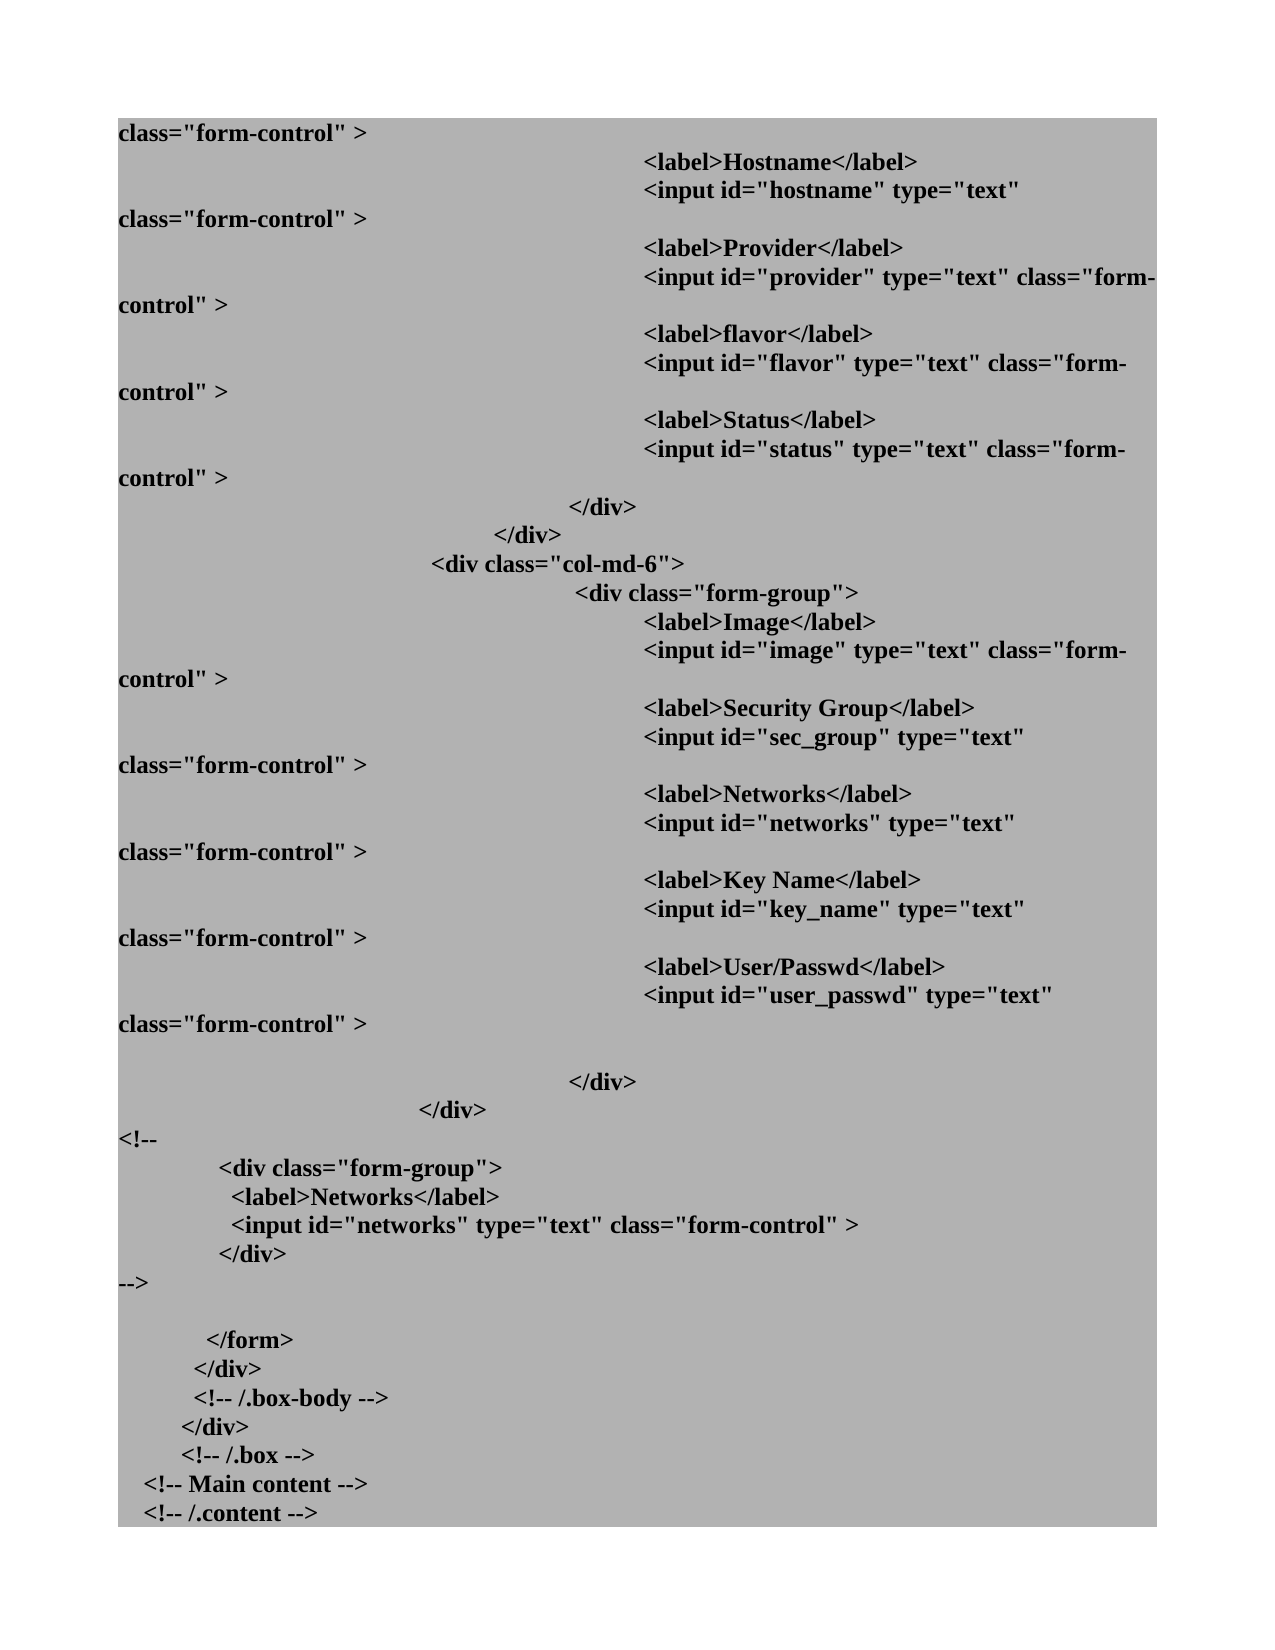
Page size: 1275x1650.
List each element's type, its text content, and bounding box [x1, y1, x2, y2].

text <input id="user_passwd" type="text" class="form-control" > [118, 981, 1157, 1038]
text <div class="form-group"> [118, 1153, 1157, 1182]
text <input id="key_name" type="text" class="form-control" > [118, 894, 1157, 952]
text <input id="sec_group" type="text" class="form-control" > [118, 722, 1157, 779]
text </form> [118, 1326, 1157, 1354]
text --> [118, 1268, 1157, 1297]
text </div> [118, 1067, 1157, 1096]
text <label>Provider</label> [118, 233, 1157, 262]
text <input id="hostname" type="text" class="form-control" > [118, 176, 1157, 233]
text <div class="col-md-6"> [118, 549, 1157, 578]
text <label>User/Passwd</label> [118, 952, 1157, 981]
text <label>Key Name</label> [118, 866, 1157, 894]
text <!-- /.content --> [118, 1498, 1157, 1527]
text <label>Networks</label> [118, 1182, 1157, 1211]
text <!-- Main content --> [118, 1469, 1157, 1498]
text <input id="status" type="text" class="form-control" > [118, 434, 1157, 492]
text <!-- [118, 1124, 1157, 1153]
text <label>Image</label> [118, 607, 1157, 636]
text <input id="networks" type="text" class="form-control" > [118, 1211, 1157, 1239]
text <input id="provider" type="text" class="form-control" > [118, 262, 1157, 319]
text </div> [118, 1412, 1157, 1441]
text <label>Status</label> [118, 406, 1157, 434]
text <input id="image" type="text" class="form-control" > [118, 636, 1157, 693]
text <!-- /.box --> [118, 1441, 1157, 1469]
text <input id="networks" type="text" class="form-control" > [118, 808, 1157, 866]
text </div> [118, 1239, 1157, 1268]
text <input id="flavor" type="text" class="form-control" > [118, 348, 1157, 406]
text </div> [118, 492, 1157, 521]
text </div> [118, 521, 1157, 549]
text <label>Security Group</label> [118, 693, 1157, 722]
text <!-- /.box-body --> [118, 1383, 1157, 1412]
text <label>Networks</label> [118, 779, 1157, 808]
text </div> [118, 1354, 1157, 1383]
text </div> [118, 1096, 1157, 1124]
text <label>Hostname</label> [118, 147, 1157, 176]
text <div class="form-group"> [118, 578, 1157, 607]
text class="form-control" > [118, 118, 1157, 147]
text <label>flavor</label> [118, 319, 1157, 348]
